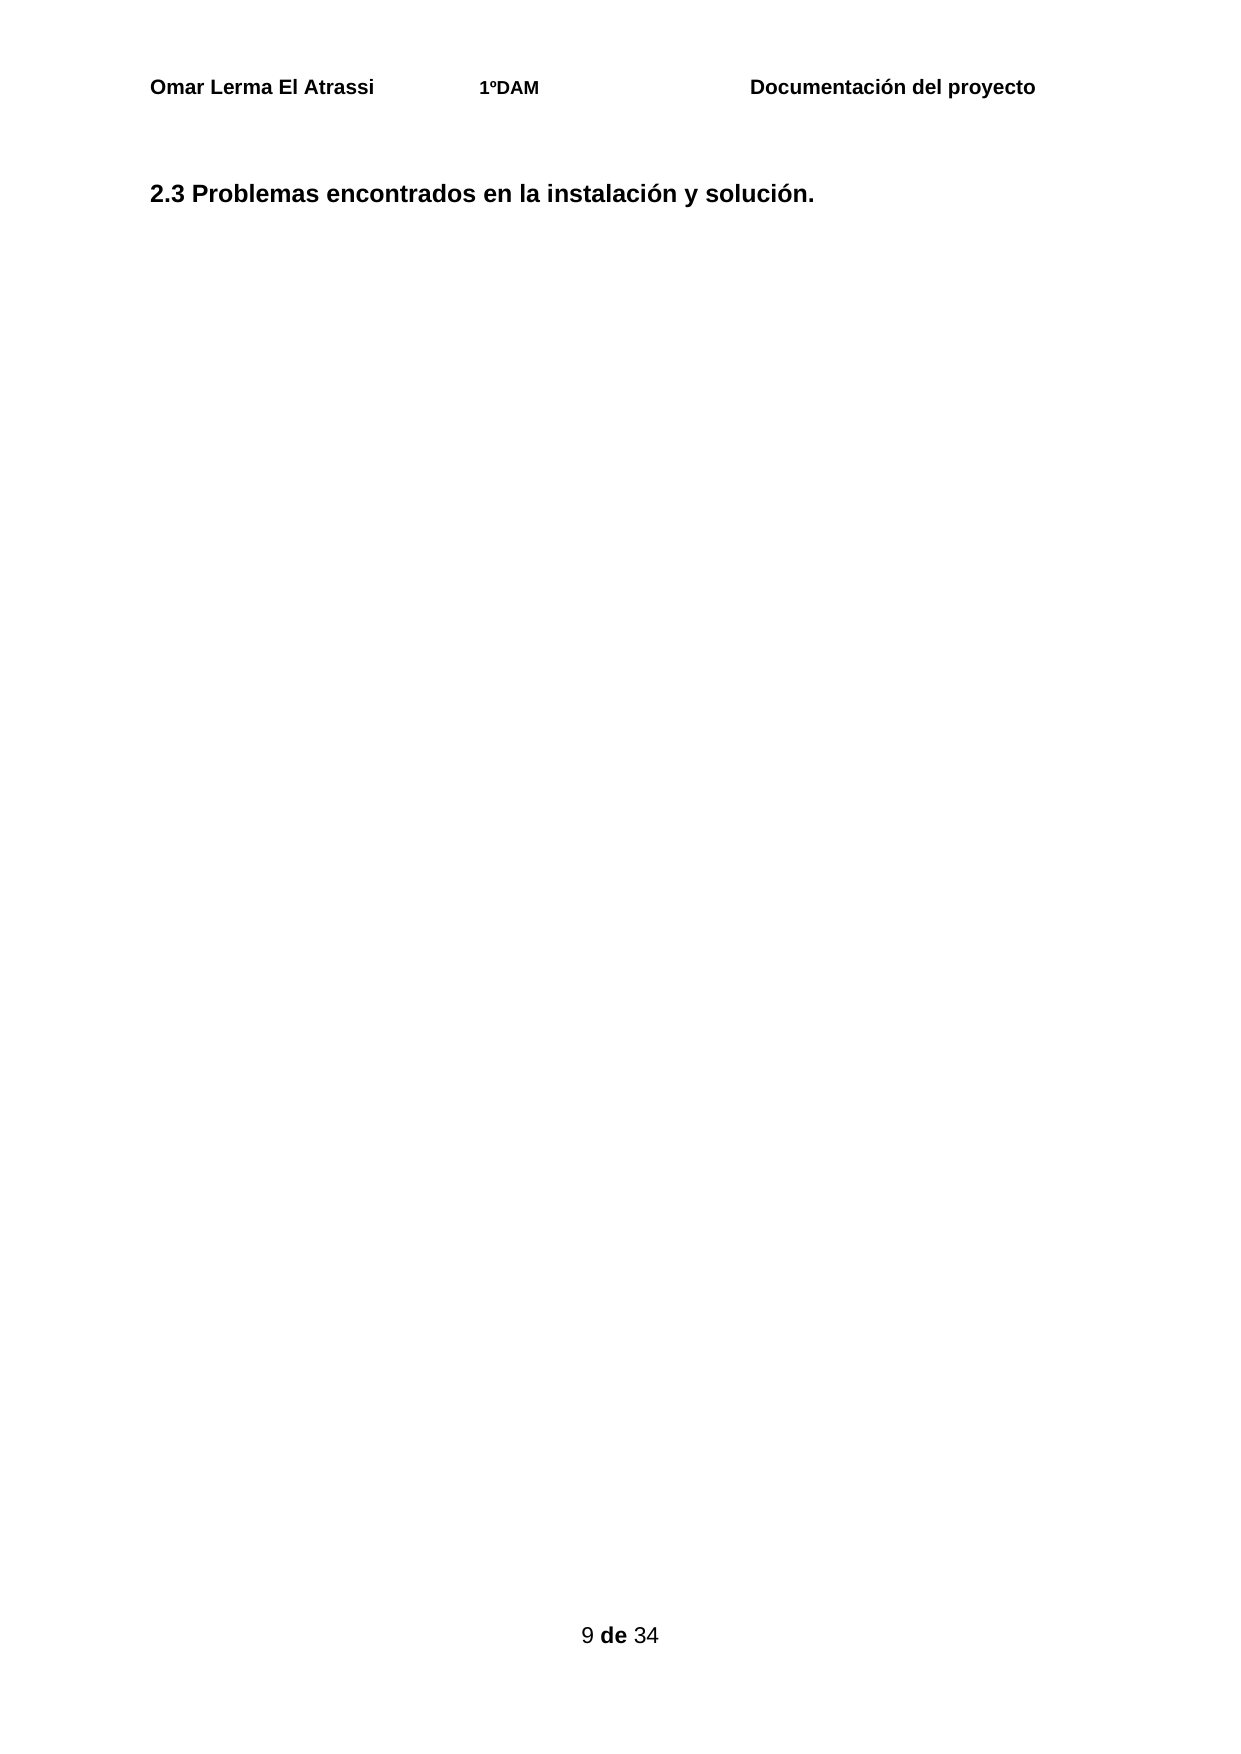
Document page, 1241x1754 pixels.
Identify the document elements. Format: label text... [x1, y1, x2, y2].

subtitle 2.3 Problemas encontrados en la instalación y solución. [150, 179, 1090, 208]
